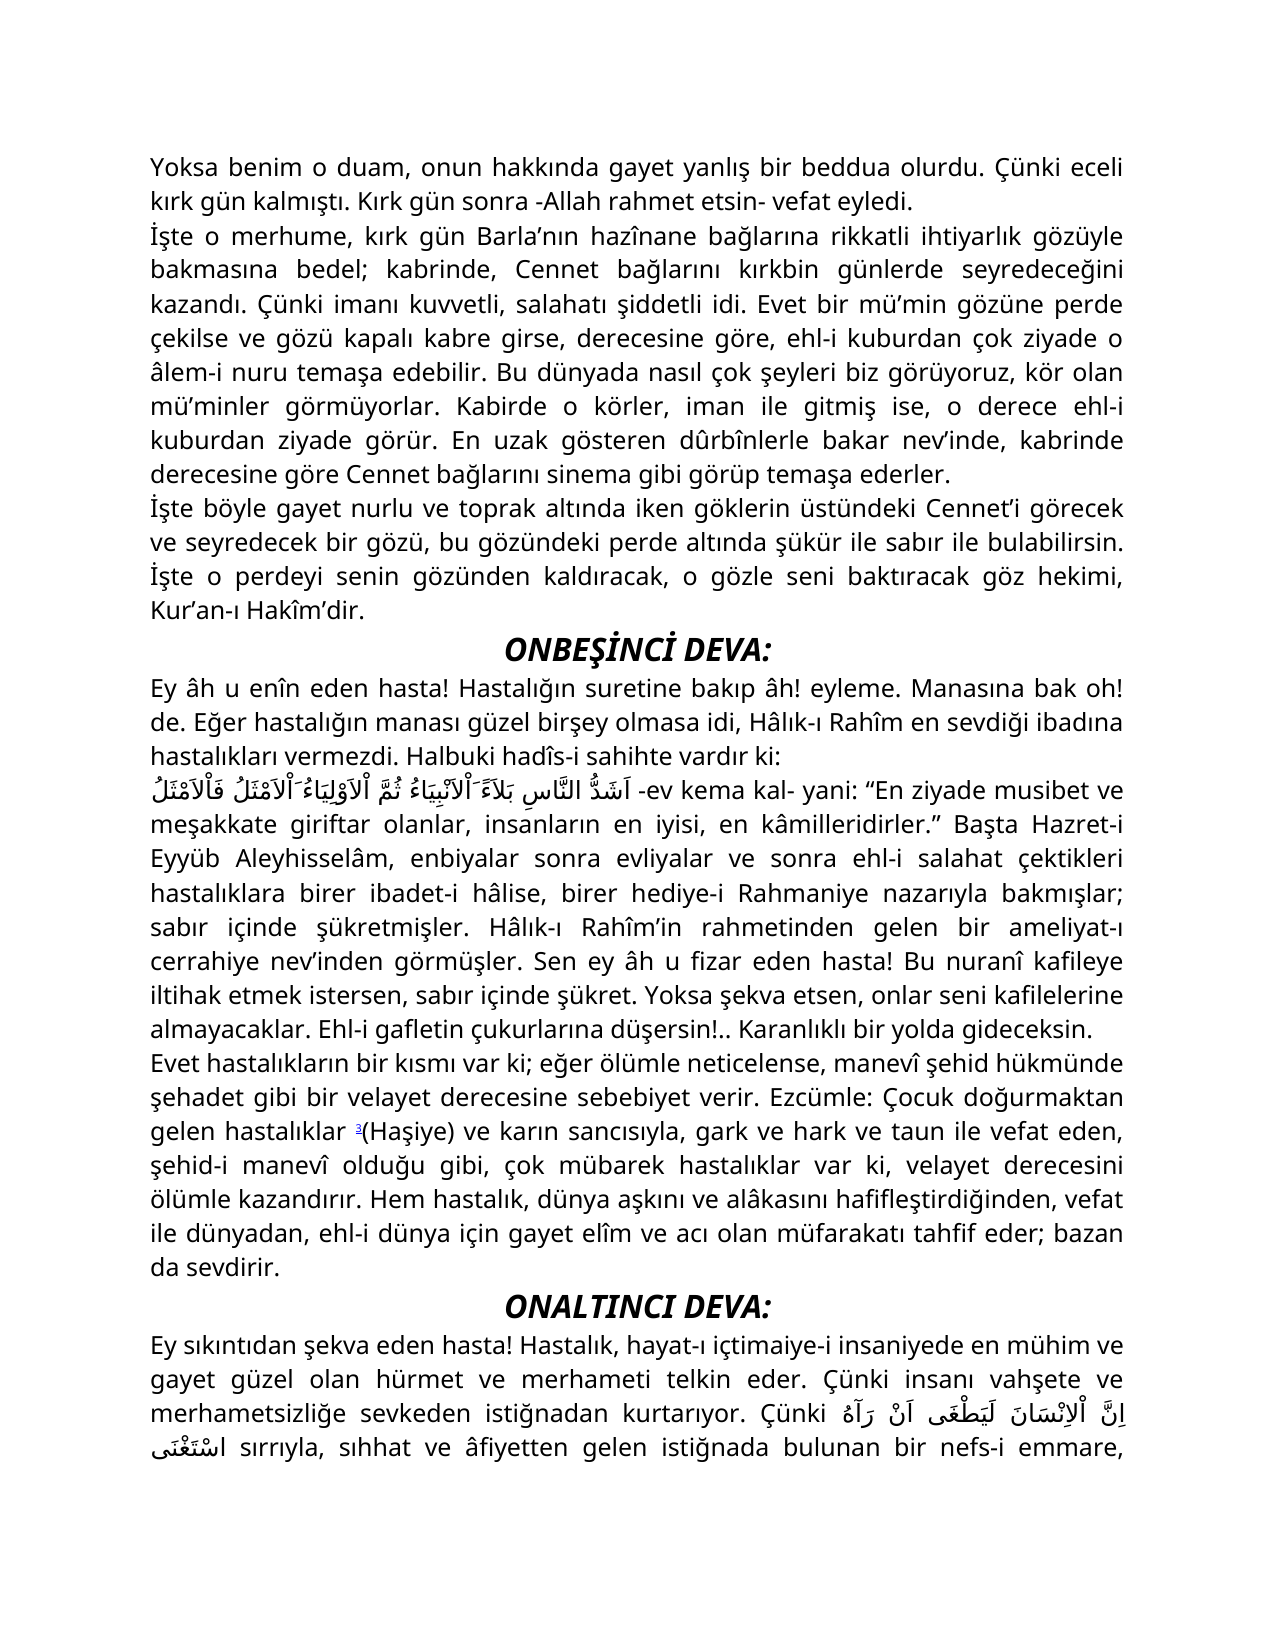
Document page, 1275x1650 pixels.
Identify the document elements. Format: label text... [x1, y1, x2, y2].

text Yoksa benim o duam, onun hakkında gayet yanlış bir beddua olurdu. Çünki eceli kırk gün kalmıştı. Kırk gün sonra -Allah rahmet etsin- vefat eyledi. [150, 150, 1125, 218]
text İşte o merhume, kırk gün Barla’nın hazînane bağlarına rikkatli ihtiyarlık gözüyle bakmasına bedel; kabrinde, Cennet bağlarını kırkbin günlerde seyredeceğini kazandı. Çünki imanı kuvvetli, salahatı şiddetli idi. Evet bir mü’min gözüne perde çekilse ve gözü kapalı kabre girse, derecesine göre, ehl-i kuburdan çok ziyade o âlem-i nuru temaşa edebilir. Bu dünyada nasıl çok şeyleri biz görüyoruz, kör olan mü’minler görmüyorlar. Kabirde o körler, iman ile gitmiş ise, o derece ehl-i kuburdan ziyade görür. En uzak gösteren dûrbînlerle bakar nev’inde, kabrinde derecesine göre Cennet bağlarını sinema gibi görüp temaşa ederler. [150, 218, 1125, 491]
subtitle ONALTINCI DEVA: [150, 1284, 1125, 1328]
text Ey âh u enîn eden hasta! Hastalığın suretine bakıp âh! eyleme. Manasına bak oh! de. Eğer hastalığın manası güzel birşey olmasa idi, Hâlık-ı Rahîm en sevdiği ibadına hastalıkları vermezdi. Halbuki hadîs-i sahihte vardır ki: [150, 671, 1125, 773]
text اَشَدُّ النَّاسِ بَلاَءً َاْلاَنْبِيَاءُ ثُمَّ اْلاَوْلِيَاءُ َاْلاَمْثَلُ فَاْلاَمْثَلُ -ev kema kal- yani: “En ziyade musibet ve meşakkate giriftar olanlar, insanların en iyisi, en kâmilleridirler.” Başta Hazret-i Eyyüb Aleyhisselâm, enbiyalar sonra evliyalar ve sonra ehl-i salahat çektikleri hastalıklara birer ibadet-i hâlise, birer hediye-i Rahmaniye nazarıyla bakmışlar; sabır içinde şükretmişler. Hâlık-ı Rahîm’in rahmetinden gelen bir ameliyat-ı cerrahiye nev’inden görmüşler. Sen ey âh u fizar eden hasta! Bu nuranî kafileye iltihak etmek istersen, sabır içinde şükret. Yoksa şekva etsen, onlar seni kafilelerine almayacaklar. Ehl-i gafletin çukurlarına düşersin!.. Karanlıklı bir yolda gideceksin. [150, 773, 1125, 1046]
text Evet hastalıkların bir kısmı var ki; eğer ölümle neticelense, manevî şehid hükmünde şehadet gibi bir velayet derecesine sebebiyet verir. Ezcümle: Çocuk doğurmaktan gelen hastalıklar 3(Haşiye) ve karın sancısıyla, gark ve hark ve taun ile vefat eden, şehid-i manevî olduğu gibi, çok mübarek hastalıklar var ki, velayet derecesini ölümle kazandırır. Hem hastalık, dünya aşkını ve alâkasını hafifleştirdiğinden, vefat ile dünyadan, ehl-i dünya için gayet elîm ve acı olan müfarakatı tahfif eder; bazan da sevdirir. [150, 1046, 1125, 1284]
text Ey sıkıntıdan şekva eden hasta! Hastalık, hayat-ı içtimaiye-i insaniyede en mühim ve gayet güzel olan hürmet ve merhameti telkin eder. Çünki insanı vahşete ve merhametsizliğe sevkeden istiğnadan kurtarıyor. Çünki اِنَّ اْلاِنْسَانَ لَيَطْغَى اَنْ رَآهُ اسْتَغْنَى sırrıyla, sıhhat ve âfiyetten gelen istiğnada bulunan bir nefs-i emmare, şâyan-ı hürmet çok uhuvvetlere karşı hürmeti hissetmez. Ve şâyan-ı merhamet ve şefkat olan musibetzedelere ve hastalıklılara merhameti duymaz. [150, 1328, 1125, 1464]
subtitle ONBEŞİNCİ DEVA: [150, 627, 1125, 671]
text İşte böyle gayet nurlu ve toprak altında iken göklerin üstündeki Cennet’i görecek ve seyredecek bir gözü, bu gözündeki perde altında şükür ile sabır ile bulabilirsin. İşte o perdeyi senin gözünden kaldıracak, o gözle seni baktıracak göz hekimi, Kur’an-ı Hakîm’dir. [150, 491, 1125, 627]
